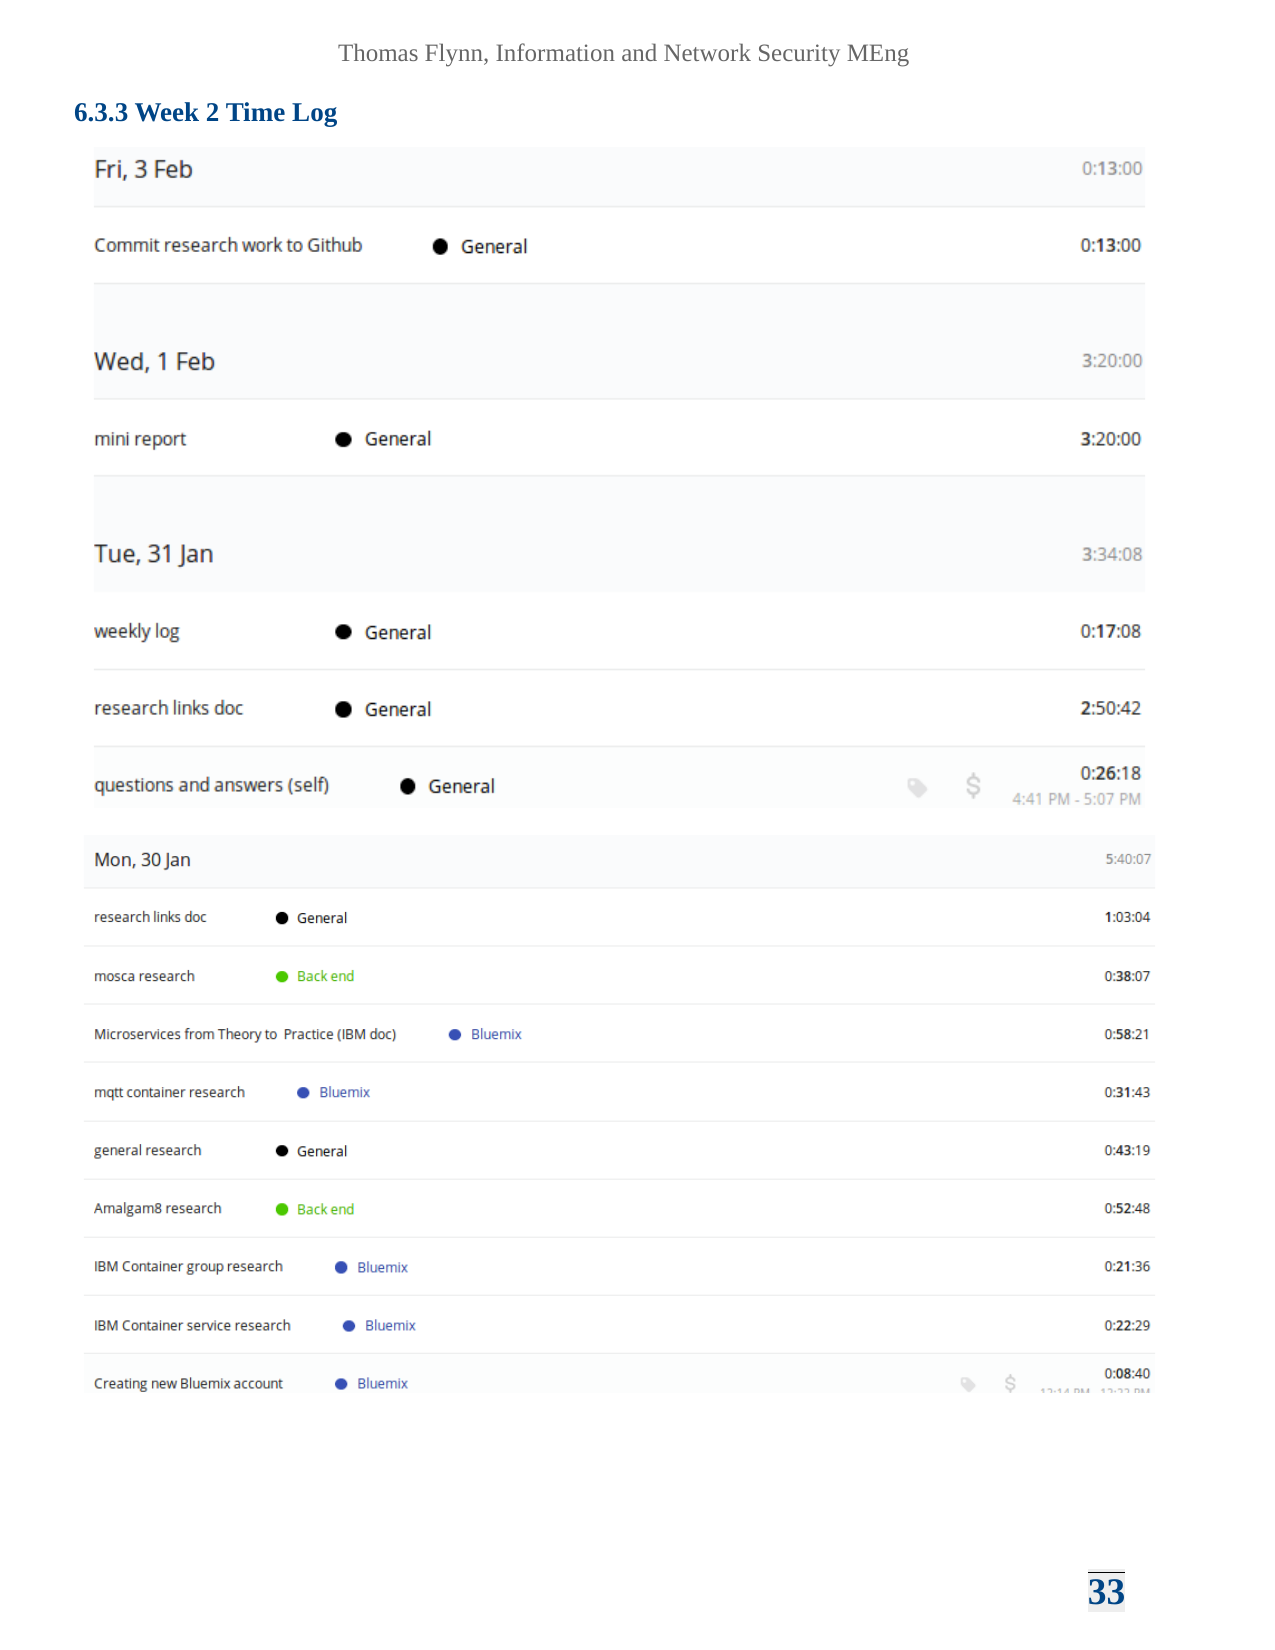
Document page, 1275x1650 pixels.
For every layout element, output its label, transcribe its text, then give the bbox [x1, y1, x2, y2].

picture [93, 147, 1146, 808]
subtitle 6.3.3 Week 2 Time Log [74, 96, 1125, 127]
picture [83, 835, 1156, 1393]
